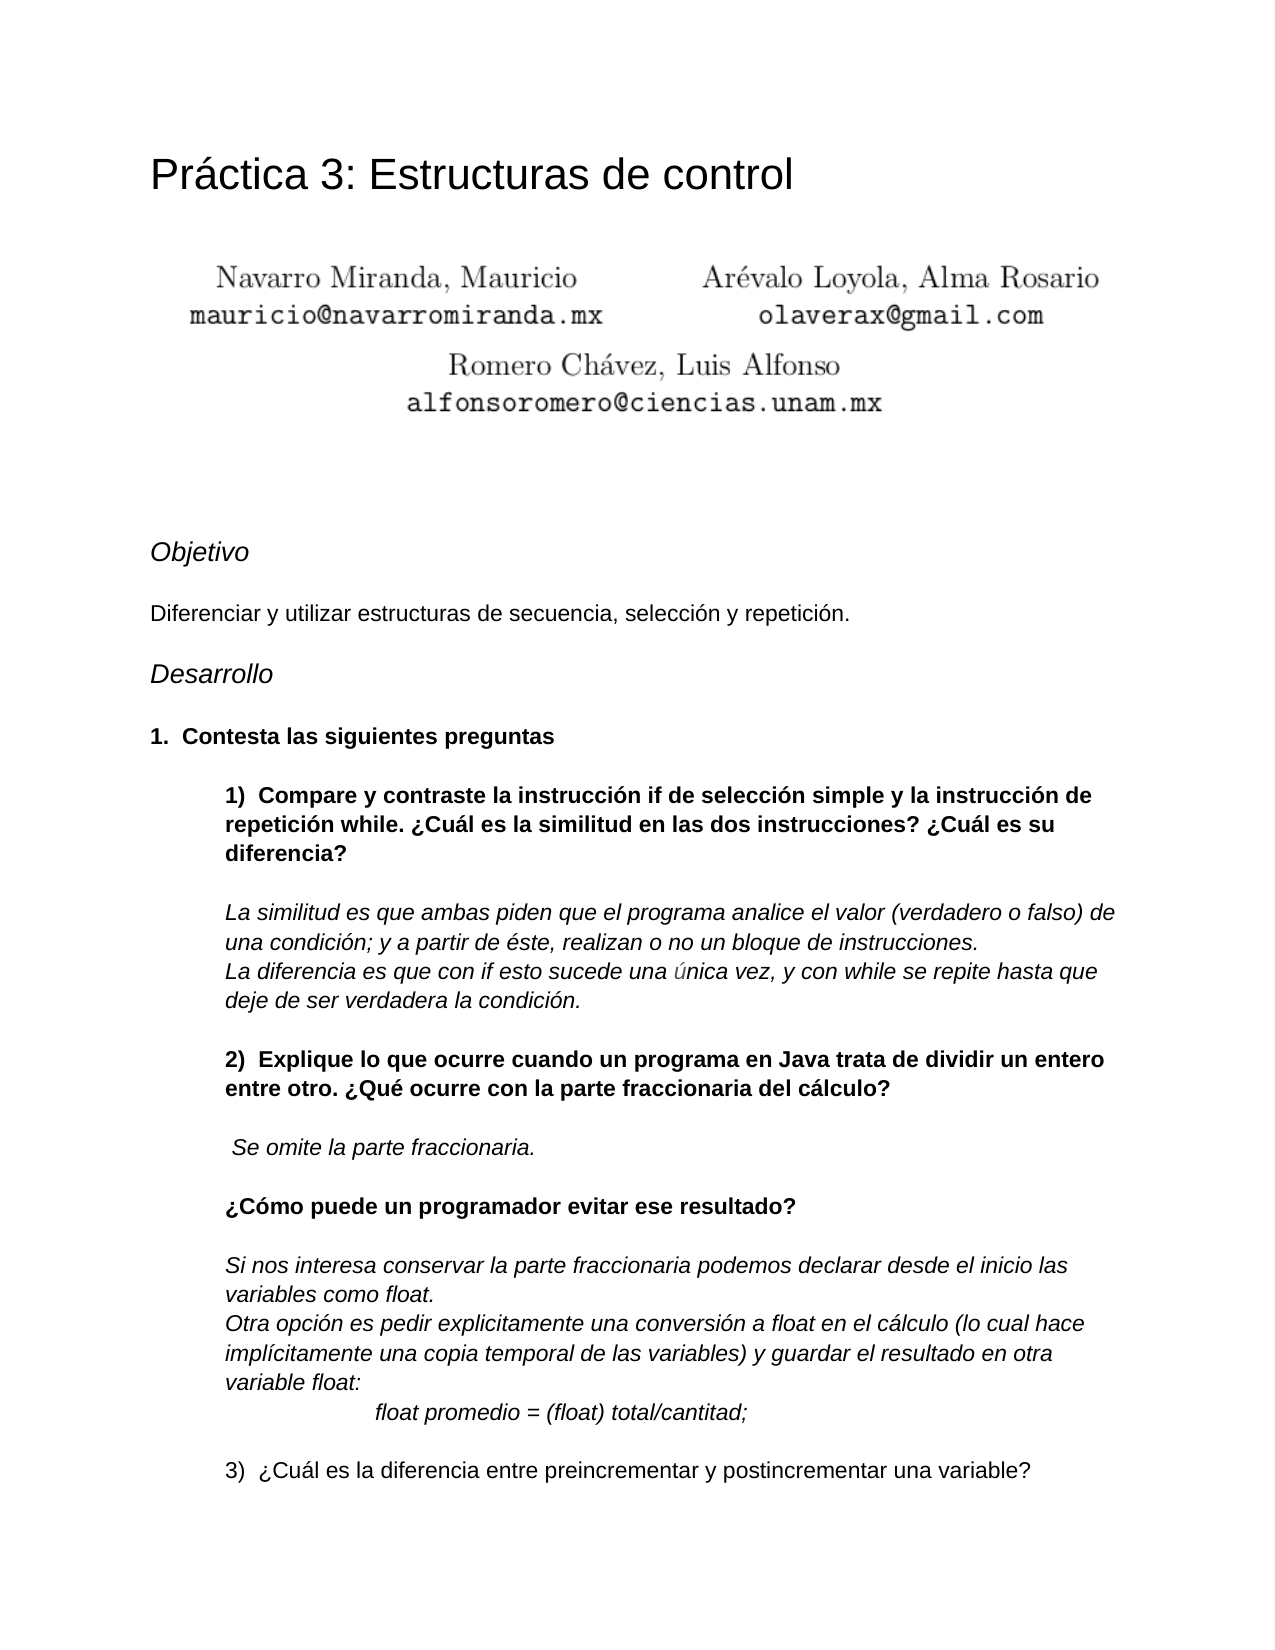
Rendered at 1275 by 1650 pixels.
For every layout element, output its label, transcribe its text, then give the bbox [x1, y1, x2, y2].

list Otra opción es pedir explicitamente una conversión a float en el cálculo (lo cual hace implícitamente una copia temporal de las variables) y guardar el resultado en otra variable float: [187, 1311, 1125, 1396]
text Objetivo [150, 537, 1125, 567]
list ¿Cómo puede un programador evitar ese resultado? [187, 1194, 1125, 1219]
list 3) ¿Cuál es la diferencia entre preincrementar y postincrementar una variable? [187, 1458, 1125, 1484]
text 1. Contesta las siguientes preguntas [150, 724, 1125, 749]
picture [150, 235, 1125, 445]
list La similitud es que ambas piden que el programa analice el valor (verdadero o falso) de una condición; y a partir de éste, realizan o no un bloque de instrucciones. [187, 900, 1125, 955]
list Si nos interesa conservar la parte fraccionaria podemos declarar desde el inicio las variables como float. [187, 1252, 1125, 1307]
text Desarrollo [150, 659, 1125, 690]
text Práctica 3: Estructuras de control [150, 150, 1125, 199]
list 2) Explique lo que ocurre cuando un programa en Java trata de dividir un entero entre otro. ¿Qué ocurre con la parte fraccionaria del cálculo? [187, 1047, 1125, 1102]
list La diferencia es que con if esto sucede una única vez, y con while se repite hasta que deje de ser verdadera la condición. [187, 959, 1125, 1014]
list Se omite la parte fraccionaria. [187, 1135, 1125, 1161]
list 1) Compare y contraste la instrucción if de selección simple y la instrucción de repetición while. ¿Cuál es la similitud en las dos instrucciones? ¿Cuál es su diferencia? [187, 782, 1125, 867]
text Diferenciar y utilizar estructuras de secuencia, selección y repetición. [150, 601, 1125, 626]
list float promedio = (float) total/cantitad; [356, 1399, 1125, 1425]
